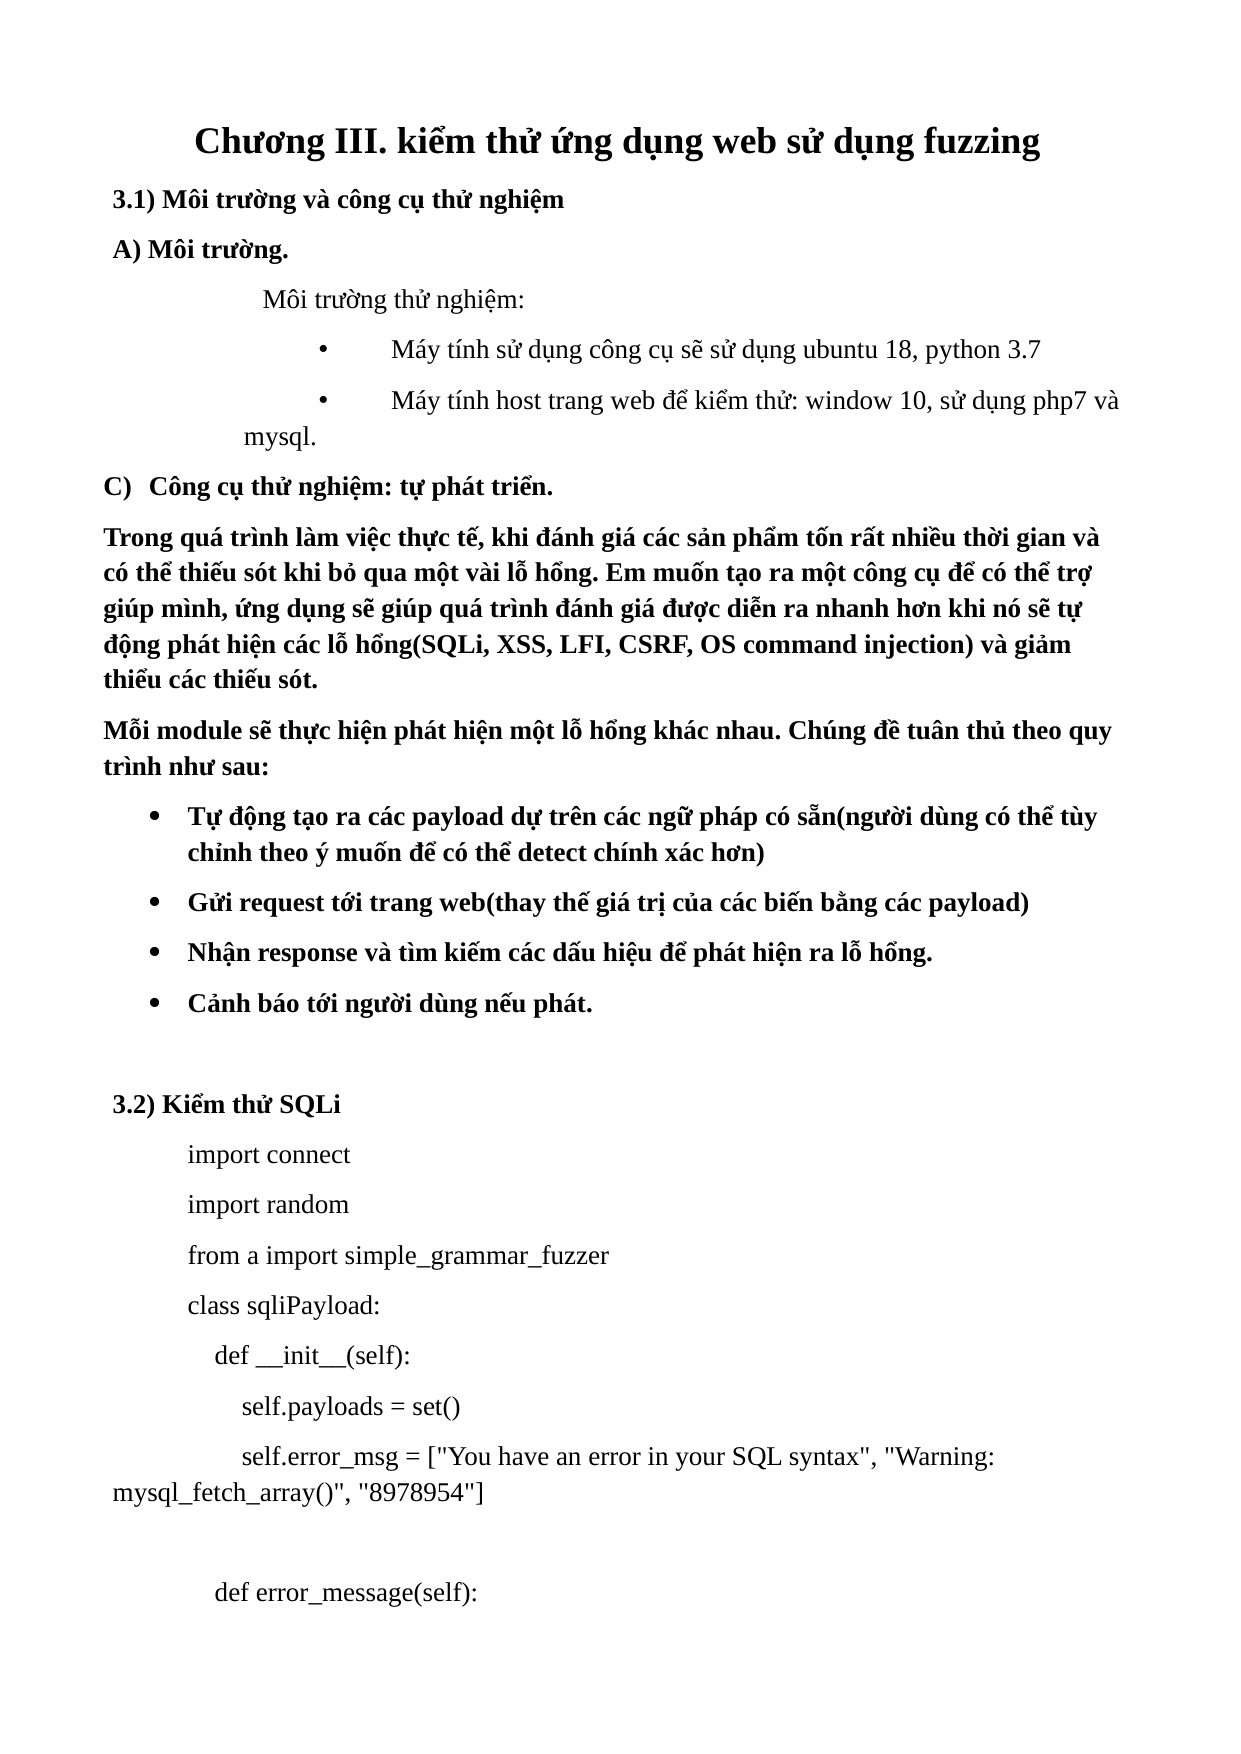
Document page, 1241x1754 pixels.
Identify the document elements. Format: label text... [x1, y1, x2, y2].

text Môi trường thử nghiệm: [262, 283, 1122, 314]
text def error_message(self): [112, 1576, 1122, 1608]
text 3.1) Môi trường và công cụ thử nghiệm [112, 183, 1122, 214]
list Cảnh báo tới người dùng nếu phát. [150, 987, 1122, 1018]
text Trong quá trình làm việc thực tế, khi đánh giá các sản phẩm tốn rất nhiều thời gian và có thể thiếu sót khi bỏ qua một vài lỗ hổng. Em muốn tạo ra một công cụ để có thể trợ giúp mình, ứng dụng sẽ giúp quá trình đánh giá được diễn ra nhanh hơn khi nó sẽ tự động phát hiện các lỗ hổng(SQLi, XSS, LFI, CSRF, OS command injection) và giảm thiểu các thiếu sót. [103, 521, 1122, 695]
list Gửi request tới trang web(thay thế giá trị của các biến bằng các payload) [150, 886, 1122, 917]
list Nhận response và tìm kiếm các dấu hiệu để phát hiện ra lỗ hổng. [150, 937, 1122, 968]
text import random [112, 1188, 1122, 1220]
text Chương III. kiểm thử ứng dụng web sử dụng fuzzing [112, 118, 1122, 162]
text self.error_msg = ["You have an error in your SQL syntax", "Warning: mysql_fetch_array()", "8978954"] [112, 1440, 1122, 1507]
list Công cụ thử nghiệm: tự phát triển. [103, 470, 1122, 501]
text A) Môi trường. [112, 233, 1122, 264]
text import connect [112, 1138, 1122, 1169]
list Máy tính sử dụng công cụ sẽ sử dụng ubuntu 18, python 3.7 [244, 334, 1122, 365]
text self.payloads = set() [112, 1390, 1122, 1421]
text def __init__(self): [112, 1339, 1122, 1371]
text from a import simple_grammar_fuzzer [112, 1239, 1122, 1270]
text Mỗi module sẽ thực hiện phát hiện một lỗ hổng khác nhau. Chúng đề tuân thủ theo quy trình như sau: [103, 714, 1122, 781]
list Tự động tạo ra các payload dự trên các ngữ pháp có sẵn(người dùng có thể tùy chỉnh theo ý muốn để có thể detect chính xác hơn) [150, 800, 1122, 867]
text 3.2) Kiểm thử SQLi [112, 1088, 1122, 1119]
list Máy tính host trang web để kiểm thử: window 10, sử dụng php7 và mysql. [244, 384, 1122, 451]
text class sqliPayload: [112, 1289, 1122, 1320]
